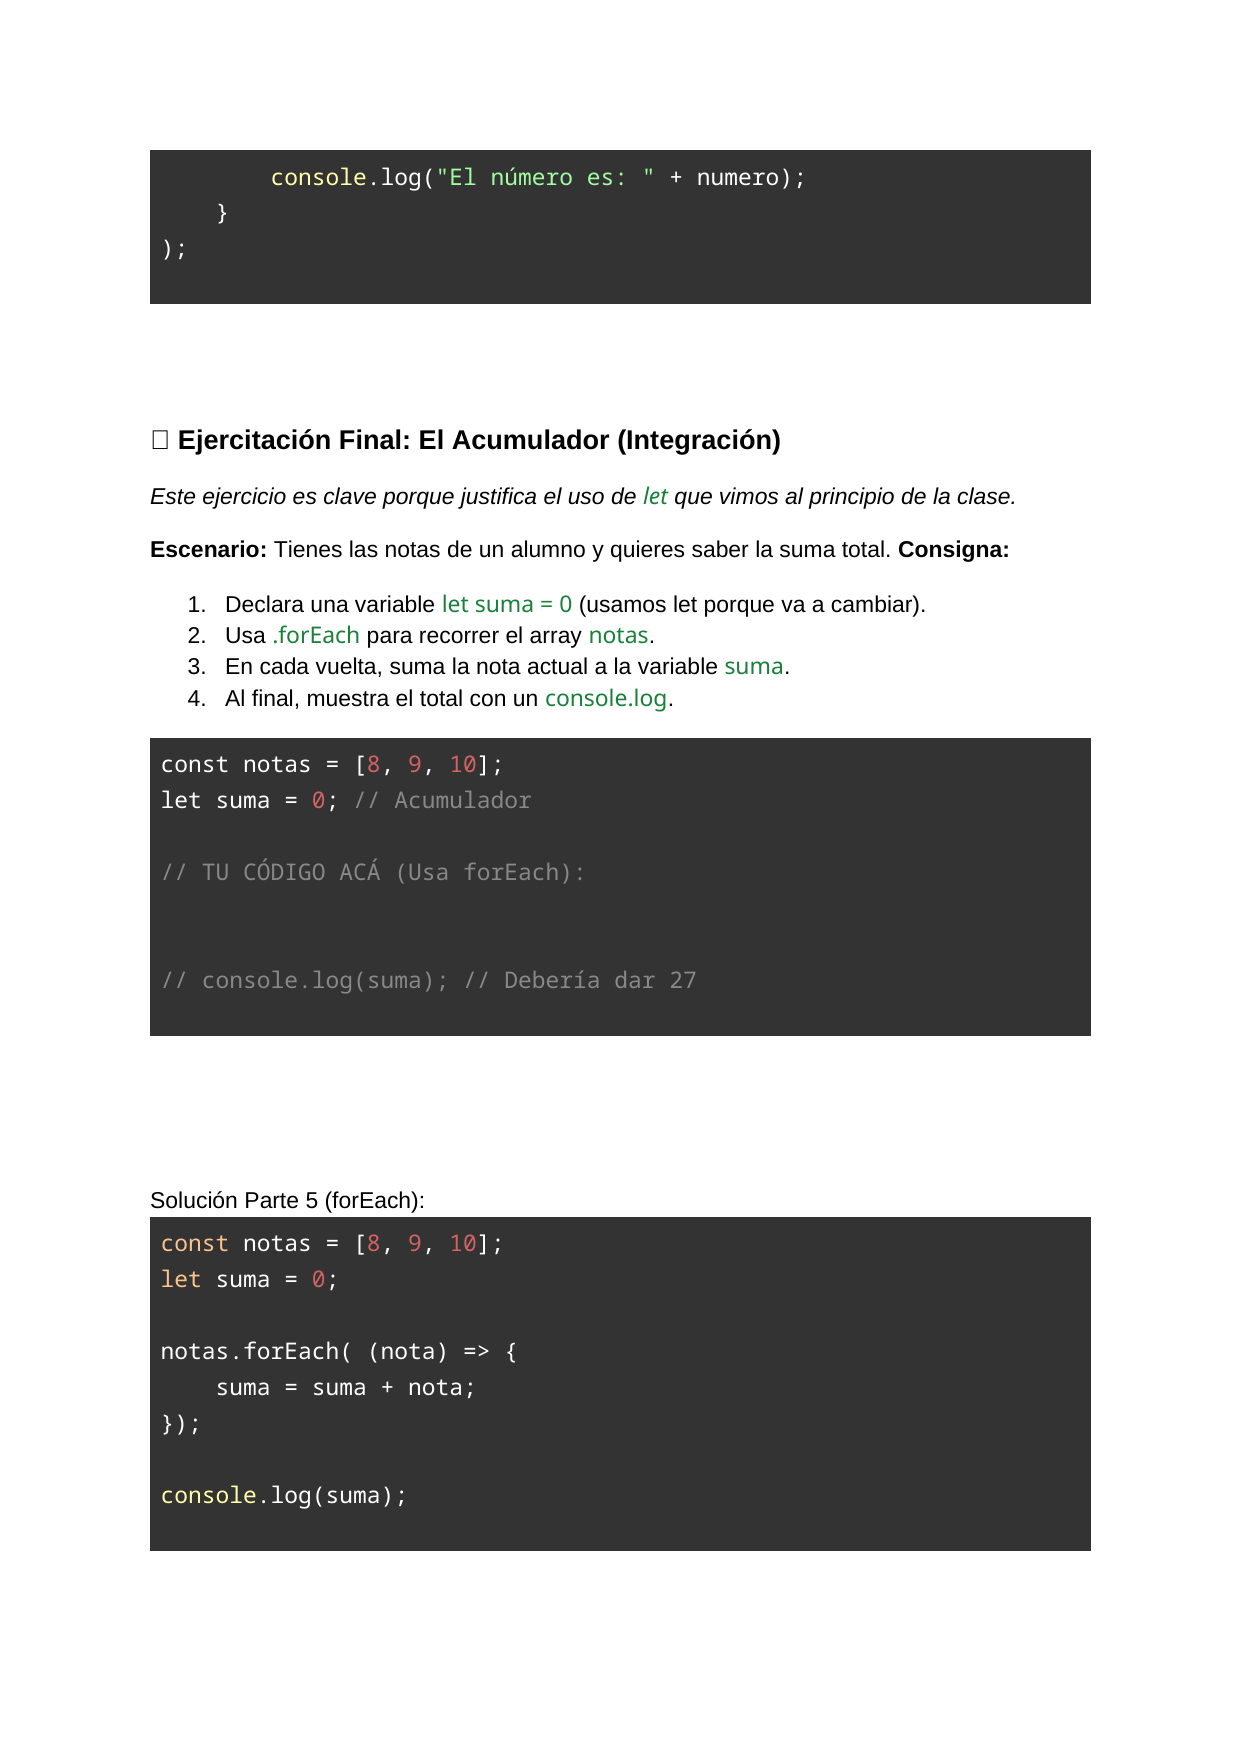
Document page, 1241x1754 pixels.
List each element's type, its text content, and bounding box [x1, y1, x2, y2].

list Usa .forEach para recorrer el array notas. [187, 619, 1090, 650]
subtitle 📝 Ejercitación Final: El Acumulador (Integración) [150, 424, 1090, 455]
table_header const notas = [8, 9, 10]; let suma = 0; // Acumulador // TU CÓDIGO ACÁ (Usa forEach): // console.log(suma); // Debería dar 27 [150, 738, 1091, 1036]
text Solución Parte 5 (forEach): [150, 1187, 1090, 1213]
list Declara una variable let suma = 0 (usamos let porque va a cambiar). [187, 588, 1090, 619]
text Este ejercicio es clave porque justifica el uso de let que vimos al principio de la clase. [150, 480, 1090, 511]
list En cada vuelta, suma la nota actual a la variable suma. [187, 650, 1090, 682]
table_header const notas = [8, 9, 10]; let suma = 0; notas.forEach( (nota) => { suma = suma + nota; }); console.log(suma); [150, 1217, 1091, 1551]
list Al final, muestra el total con un console.log. [187, 682, 1090, 713]
text [150, 1551, 1090, 1577]
text Escenario: Tienes las notas de un alumno y quieres saber la suma total. Consigna: [150, 536, 1090, 563]
table_header console.log("El número es: " + numero); } ); [150, 150, 1091, 304]
